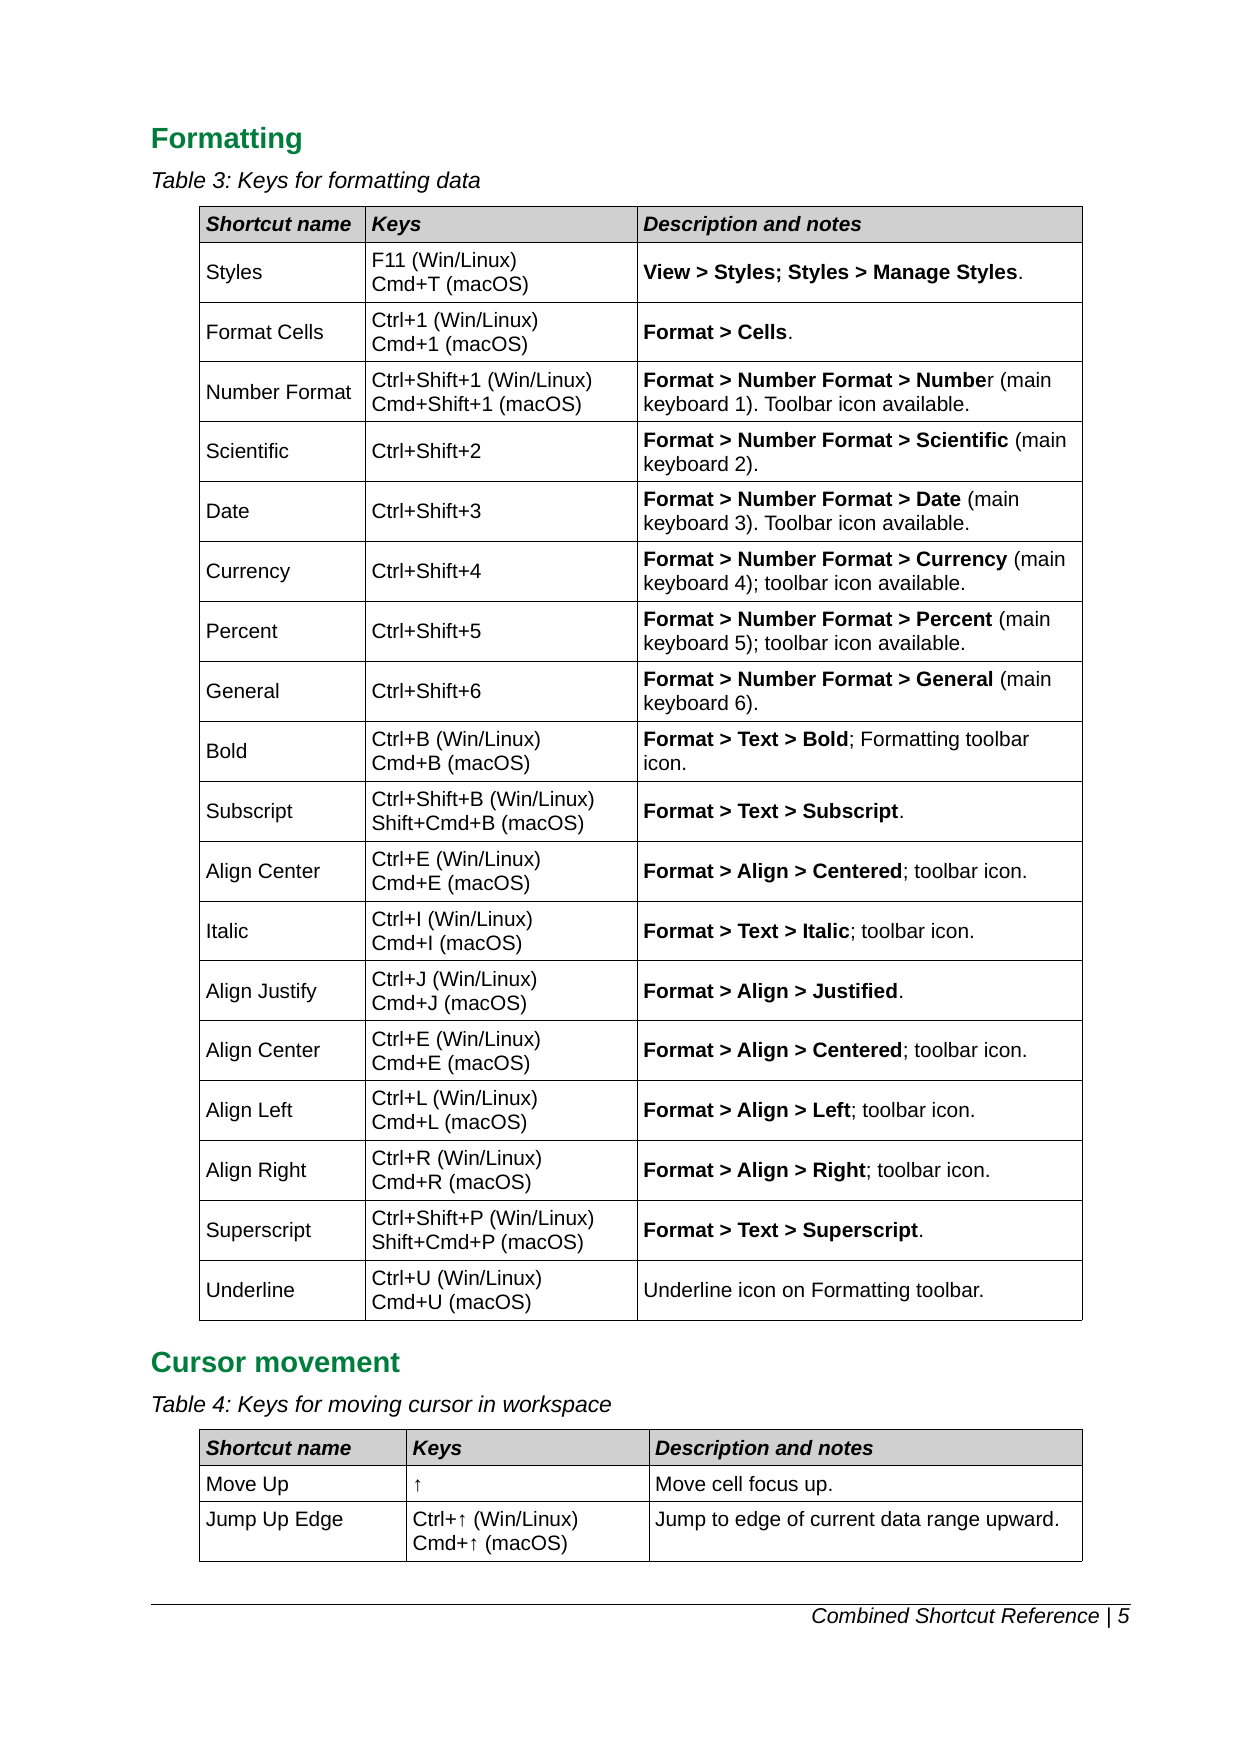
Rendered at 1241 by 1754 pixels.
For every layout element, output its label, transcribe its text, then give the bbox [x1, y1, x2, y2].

table_cell Align Justify [200, 961, 365, 1020]
table_cell F11 (Win/Linux) Cmd+T (macOS) [366, 243, 637, 302]
table_cell Ctrl+U (Win/Linux) Cmd+U (macOS) [366, 1261, 637, 1320]
table_cell Ctrl+R (Win/Linux) Cmd+R (macOS) [366, 1141, 637, 1200]
table_cell Format > Number Format > Currency (main keyboard 4); toolbar icon available. [638, 542, 1082, 601]
text Table 3: Keys for formatting data [151, 167, 1131, 193]
table_header Description and notes [650, 1430, 1082, 1465]
table_cell Ctrl+L (Win/Linux) Cmd+L (macOS) [366, 1081, 637, 1140]
table_cell Underline [200, 1261, 365, 1320]
table_cell View > Styles; Styles > Manage Styles. [638, 243, 1082, 302]
table_cell Scientific [200, 422, 365, 481]
table_cell Align Center [200, 1021, 365, 1080]
table_cell Ctrl+Shift+B (Win/Linux) Shift+Cmd+B (macOS) [366, 782, 637, 841]
table_cell Ctrl+Shift+2 [366, 422, 637, 481]
table_cell ↑ [407, 1466, 649, 1501]
table_cell Underline icon on Formatting toolbar. [638, 1261, 1082, 1320]
table_cell Ctrl+Shift+5 [366, 602, 637, 661]
table_cell Ctrl+Shift+P (Win/Linux) Shift+Cmd+P (macOS) [366, 1201, 637, 1260]
table_header Shortcut name [200, 207, 365, 242]
table_cell Italic [200, 902, 365, 960]
text Table 4: Keys for moving cursor in workspace [151, 1391, 1131, 1417]
subtitle Cursor movement [151, 1345, 1131, 1378]
table_cell Superscript [200, 1201, 365, 1260]
table_header Keys [407, 1430, 649, 1465]
table_cell Percent [200, 602, 365, 661]
table_cell Ctrl+J (Win/Linux) Cmd+J (macOS) [366, 961, 637, 1020]
table_cell Jump Up Edge [200, 1502, 406, 1561]
table_cell Format > Number Format > Number (main keyboard 1). Toolbar icon available. [638, 362, 1082, 421]
table_cell Ctrl+Shift+6 [366, 662, 637, 721]
table_cell Styles [200, 243, 365, 302]
table_header Description and notes [638, 207, 1082, 242]
table_cell Ctrl+E (Win/Linux) Cmd+E (macOS) [366, 1021, 637, 1080]
table_cell Format > Number Format > Date (main keyboard 3). Toolbar icon available. [638, 482, 1082, 541]
table_cell Date [200, 482, 365, 541]
table_cell Currency [200, 542, 365, 601]
table_cell Format > Align > Centered; toolbar icon. [638, 842, 1082, 901]
table_cell Format > Cells. [638, 303, 1082, 361]
table_cell Format > Align > Left; toolbar icon. [638, 1081, 1082, 1140]
table_cell Align Left [200, 1081, 365, 1140]
table_cell Ctrl+I (Win/Linux) Cmd+I (macOS) [366, 902, 637, 960]
table_cell Ctrl+E (Win/Linux) Cmd+E (macOS) [366, 842, 637, 901]
table_cell Format > Number Format > Scientific (main keyboard 2). [638, 422, 1082, 481]
table_cell Align Right [200, 1141, 365, 1200]
table_cell Format Cells [200, 303, 365, 361]
subtitle Formatting [151, 121, 1131, 154]
table_cell Ctrl+↑ (Win/Linux) Cmd+↑ (macOS) [407, 1502, 649, 1561]
table_cell Format > Text > Subscript. [638, 782, 1082, 841]
table_cell Jump to edge of current data range upward. [650, 1502, 1082, 1561]
table_cell Bold [200, 722, 365, 781]
table_cell Ctrl+Shift+1 (Win/Linux) Cmd+Shift+1 (macOS) [366, 362, 637, 421]
table_cell Move Up [200, 1466, 406, 1501]
table_cell Move cell focus up. [650, 1466, 1082, 1501]
table_cell Format > Align > Right; toolbar icon. [638, 1141, 1082, 1200]
table_cell Ctrl+1 (Win/Linux) Cmd+1 (macOS) [366, 303, 637, 361]
table_cell Ctrl+Shift+4 [366, 542, 637, 601]
table_cell Subscript [200, 782, 365, 841]
table_cell Format > Text > Italic; toolbar icon. [638, 902, 1082, 960]
table_header Shortcut name [200, 1430, 406, 1465]
table_cell Format > Number Format > Percent (main keyboard 5); toolbar icon available. [638, 602, 1082, 661]
table_cell Format > Align > Centered; toolbar icon. [638, 1021, 1082, 1080]
table_cell Ctrl+Shift+3 [366, 482, 637, 541]
table_cell Format > Text > Bold; Formatting toolbar icon. [638, 722, 1082, 781]
table_cell Number Format [200, 362, 365, 421]
table_cell Ctrl+B (Win/Linux) Cmd+B (macOS) [366, 722, 637, 781]
table_cell Format > Align > Justified. [638, 961, 1082, 1020]
table_header Keys [366, 207, 637, 242]
table_cell Format > Text > Superscript. [638, 1201, 1082, 1260]
table_cell General [200, 662, 365, 721]
table_cell Format > Number Format > General (main keyboard 6). [638, 662, 1082, 721]
table_cell Align Center [200, 842, 365, 901]
